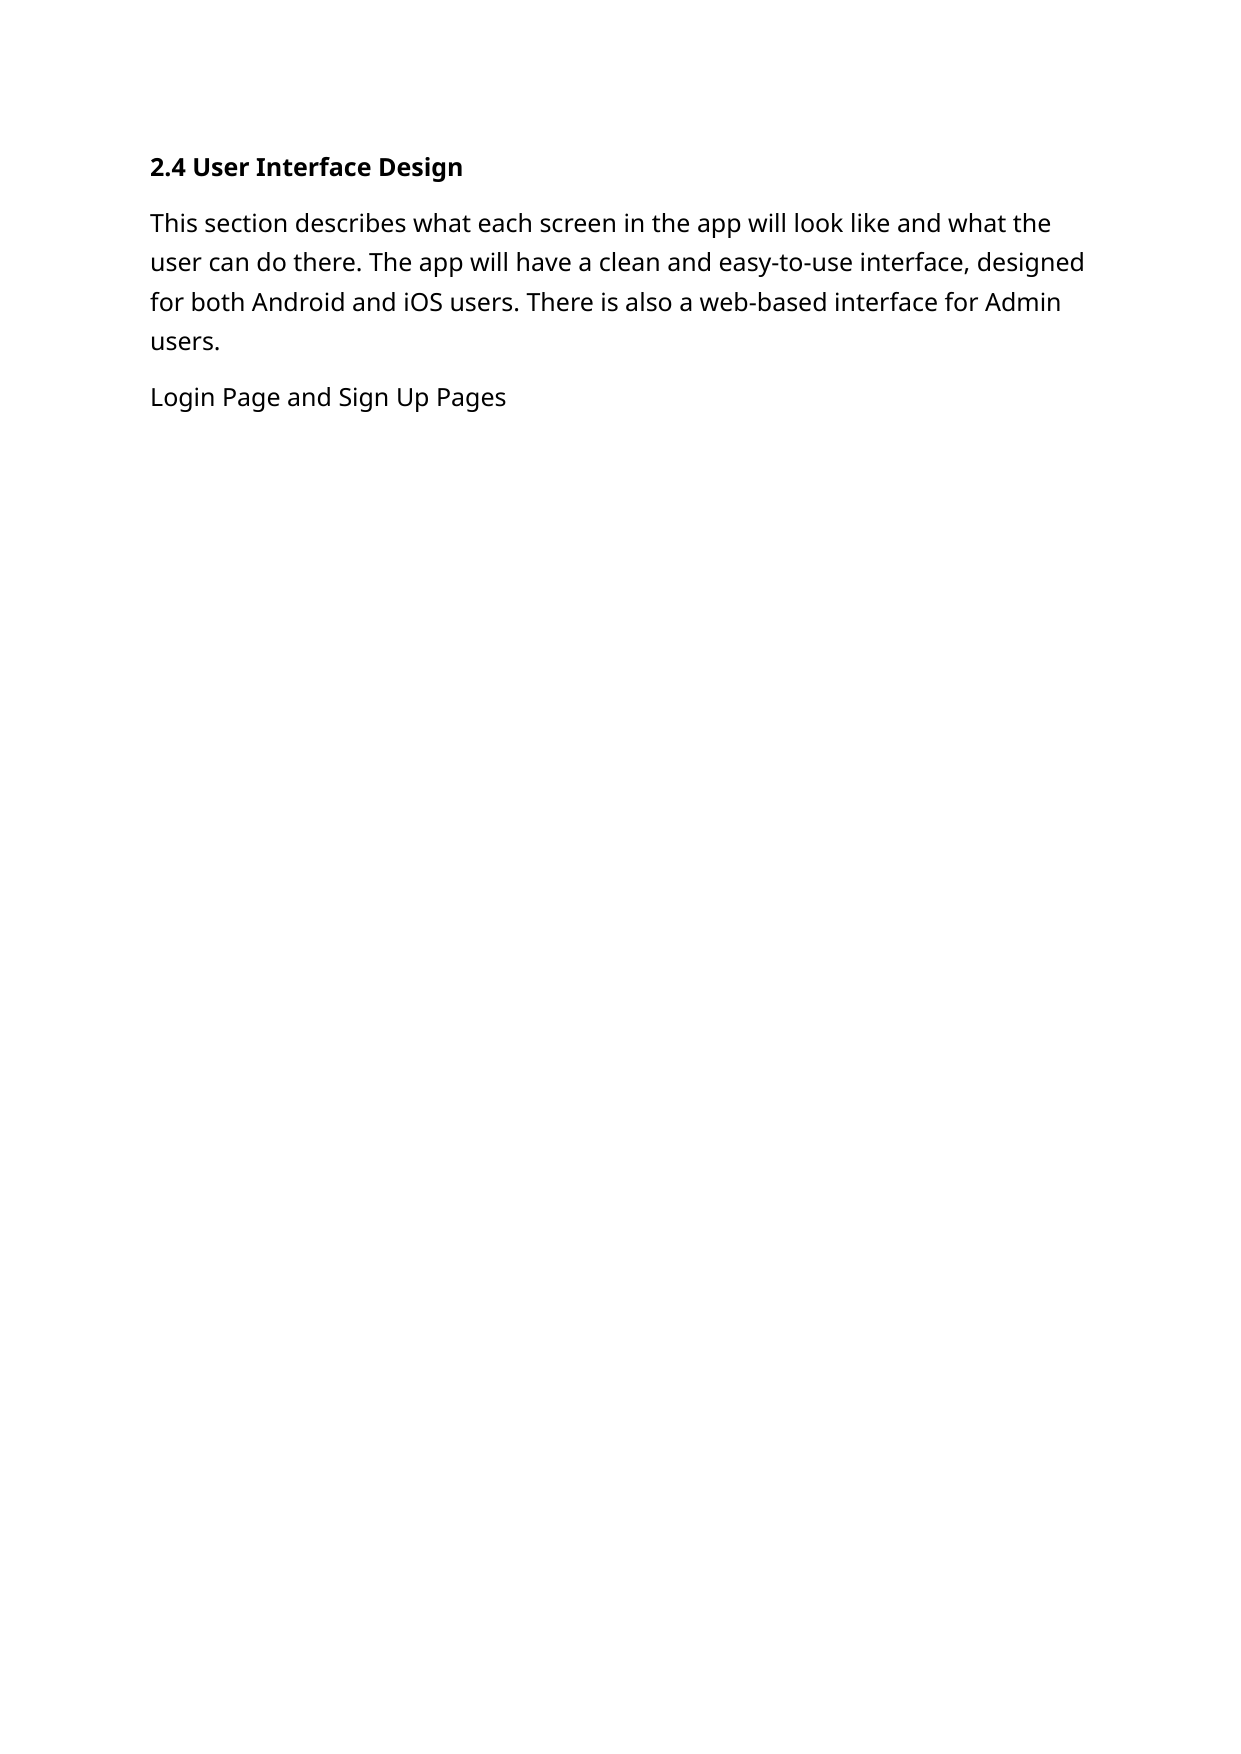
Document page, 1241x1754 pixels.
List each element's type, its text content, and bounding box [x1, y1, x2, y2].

text Login Page and Sign Up Pages [150, 379, 1090, 413]
text This section describes what each screen in the app will look like and what the user can do there. The app will have a clean and easy-to-use interface, designed for both Android and iOS users. There is also a web-based interface for Admin users. [150, 206, 1090, 357]
text 2.4 User Interface Design [150, 150, 1090, 184]
